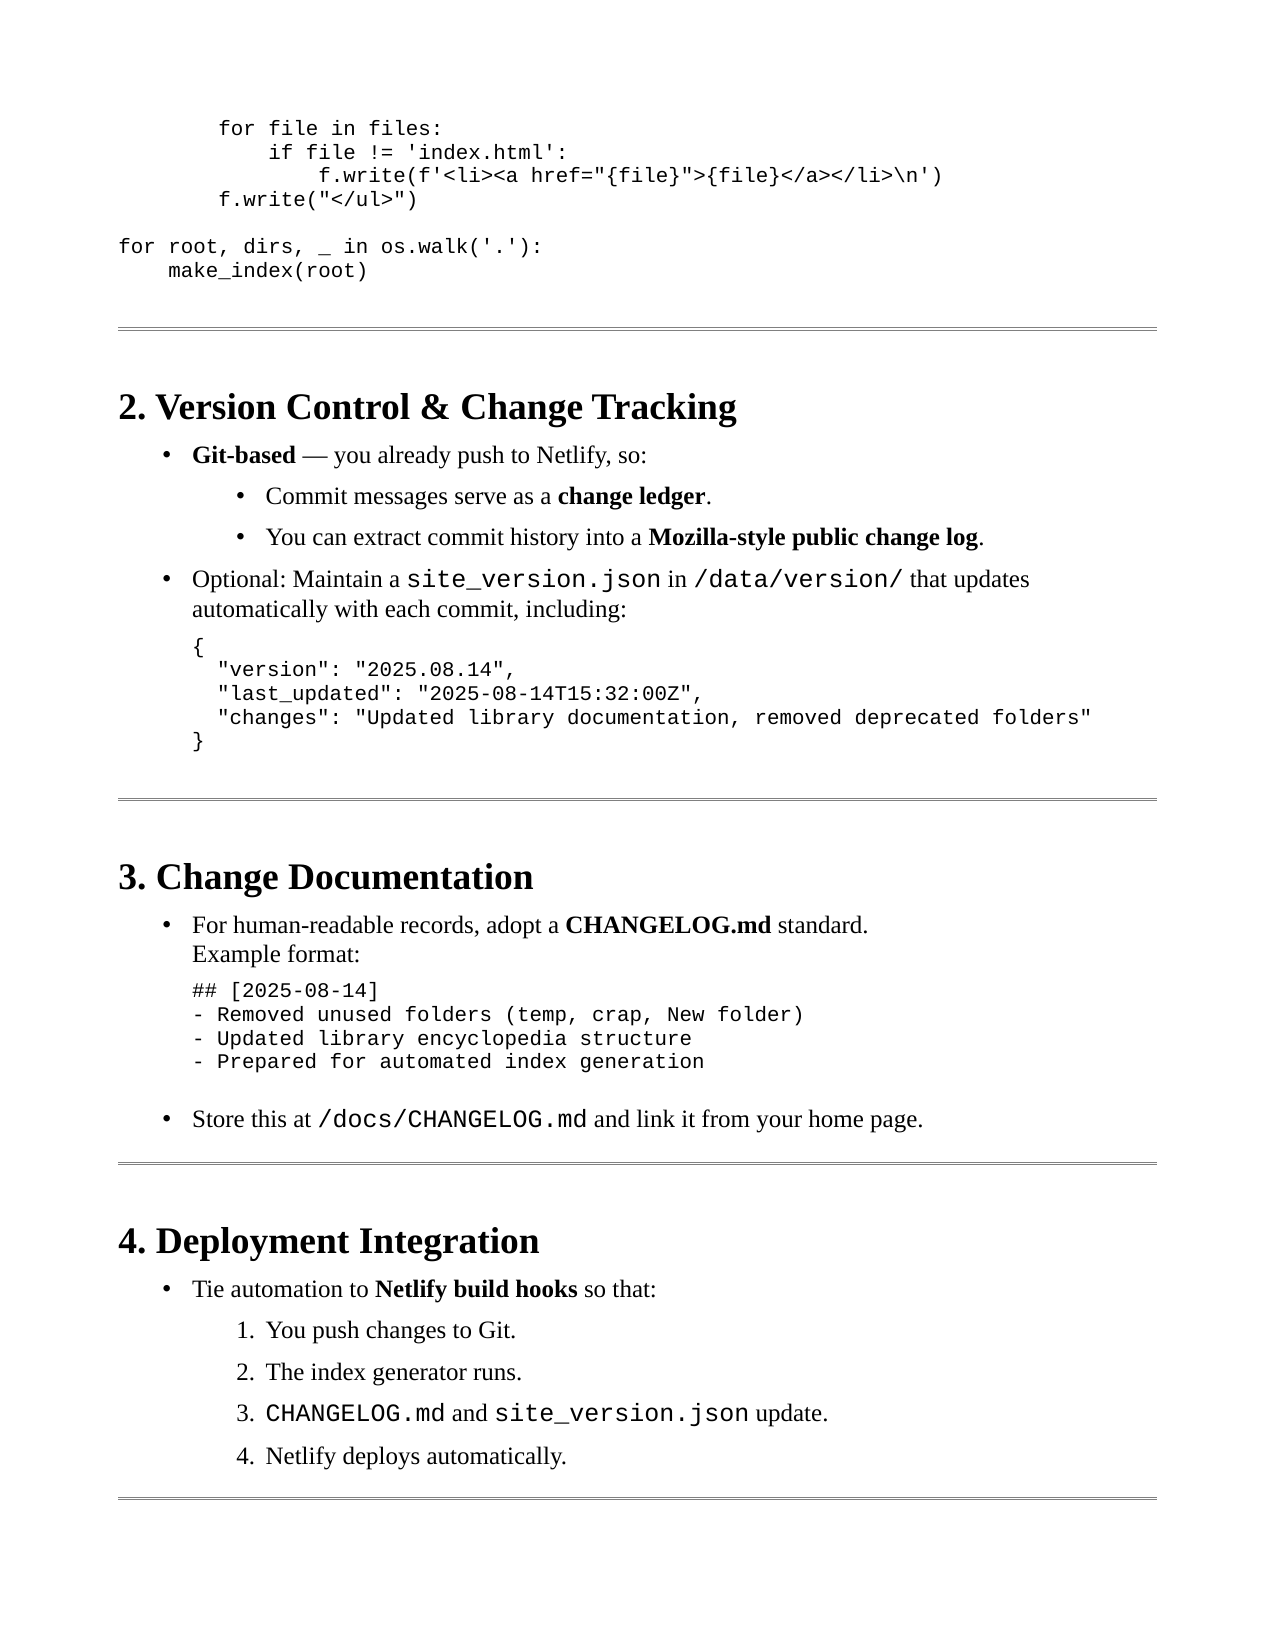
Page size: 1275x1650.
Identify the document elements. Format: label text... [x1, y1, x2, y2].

list Store this at /docs/CHANGELOG.md and link it from your home page. [162, 1104, 1157, 1135]
text if file != 'index.html': [118, 142, 1157, 165]
text make_index(root) [118, 260, 1157, 284]
list "changes": "Updated library documentation, removed deprecated folders" [162, 707, 1157, 730]
list - Prepared for automated index generation [162, 1051, 1157, 1075]
list ## [2025-08-14] [162, 980, 1157, 1004]
list Optional: Maintain a site_version.json in /data/version/ that updates automatically with each commit, including: [162, 564, 1157, 623]
list You push changes to Git. [236, 1316, 1157, 1344]
list The index generator runs. [236, 1357, 1157, 1386]
text for root, dirs, _ in os.walk('.'): [118, 236, 1157, 260]
list Git-based — you already push to Netlify, so: [162, 440, 1157, 469]
text for file in files: [118, 118, 1157, 142]
list Tie automation to Netlify build hooks so that: [162, 1274, 1157, 1303]
text f.write("</ul>") [118, 189, 1157, 213]
list "version": "2025.08.14", [162, 659, 1157, 683]
list - Updated library encyclopedia structure [162, 1027, 1157, 1051]
text f.write(f'<li><a href="{file}">{file}</a></li>\n') [118, 165, 1157, 189]
list } [162, 730, 1157, 754]
list { [162, 636, 1157, 659]
subtitle 4. Deployment Integration [118, 1219, 1157, 1262]
list For human-readable records, adopt a CHANGELOG.md standard. Example format: [162, 910, 1157, 968]
subtitle 3. Change Documentation [118, 854, 1157, 898]
list Netlify deploys automatically. [236, 1441, 1157, 1470]
list You can extract commit history into a Mozilla-style public change log. [236, 522, 1157, 551]
list Commit messages serve as a change ledger. [236, 481, 1157, 510]
list "last_updated": "2025-08-14T15:32:00Z", [162, 683, 1157, 707]
list - Removed unused folders (temp, crap, New folder) [162, 1004, 1157, 1027]
subtitle 2. Version Control & Change Tracking [118, 384, 1157, 427]
list CHANGELOG.md and site_version.json update. [236, 1398, 1157, 1429]
